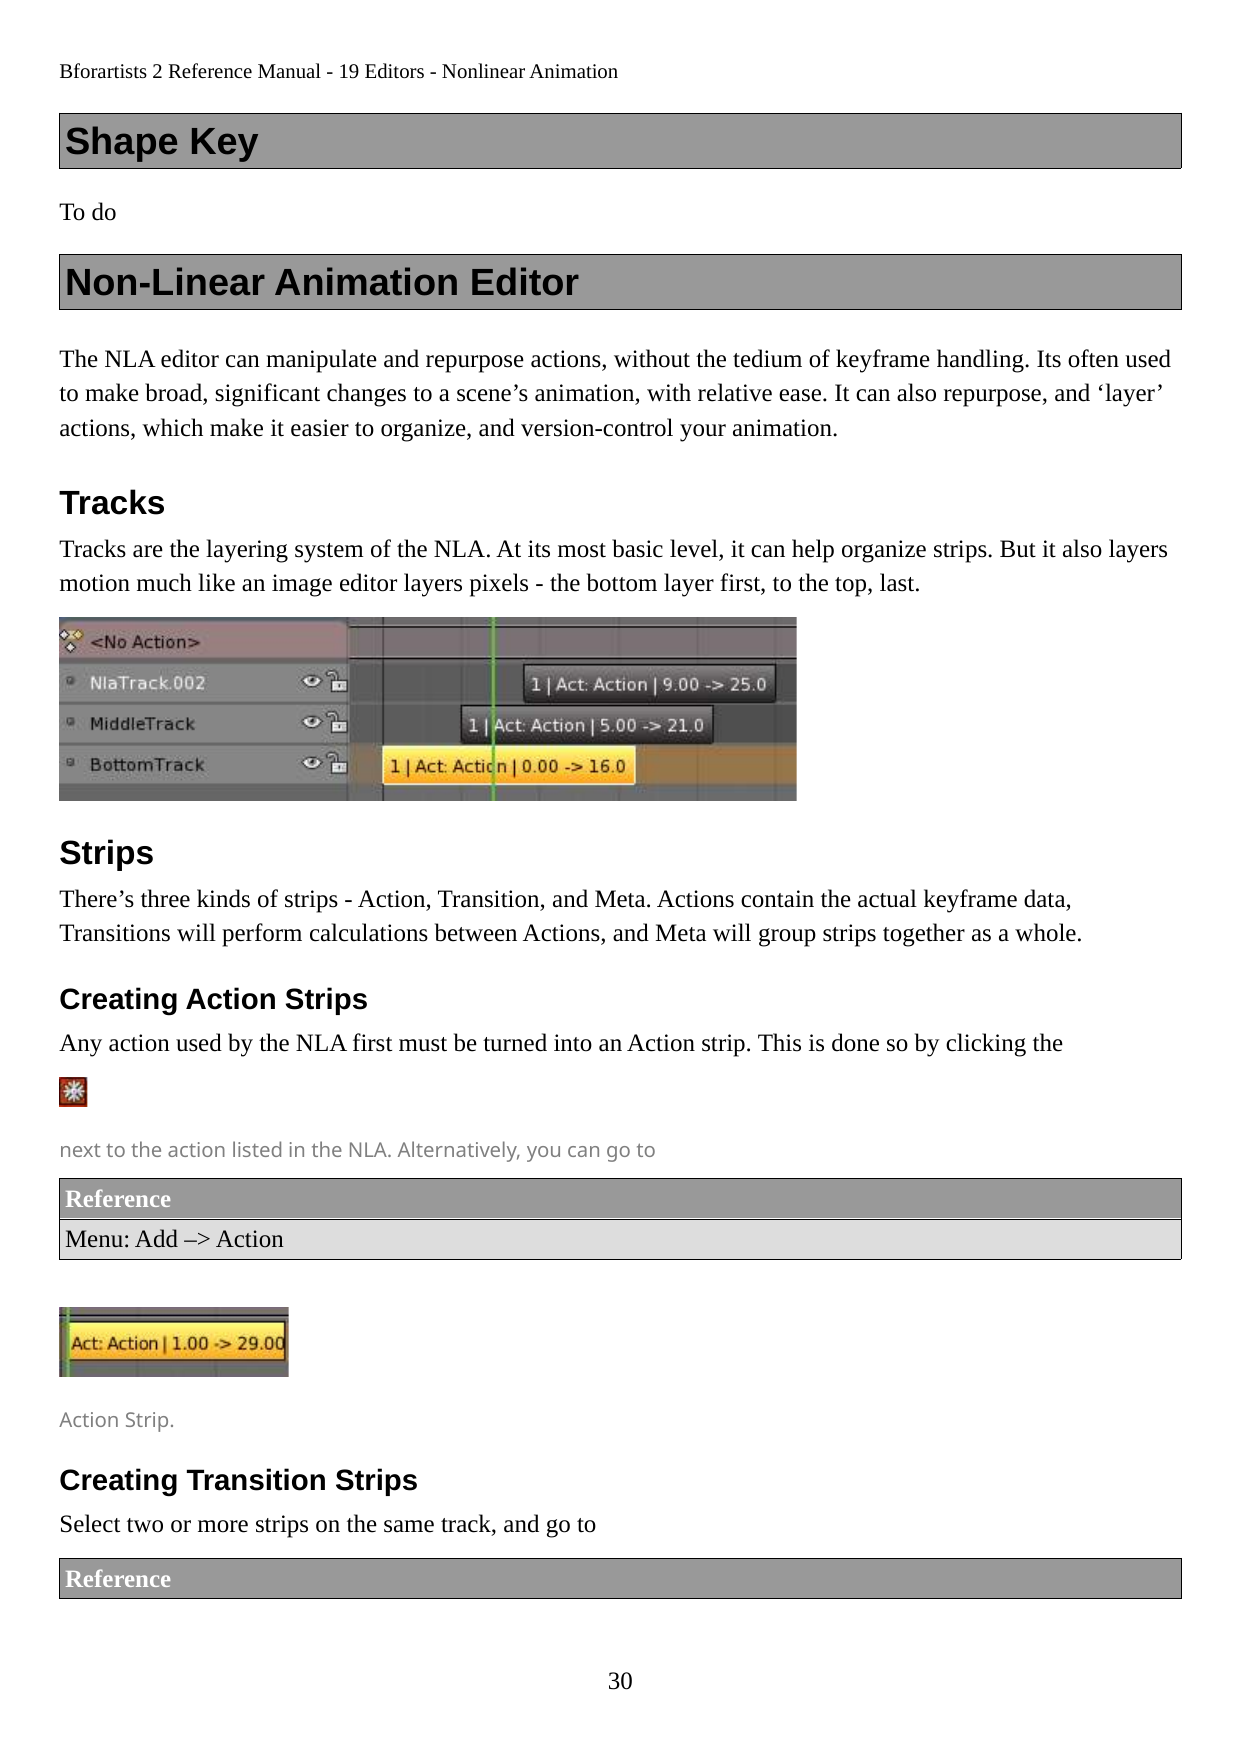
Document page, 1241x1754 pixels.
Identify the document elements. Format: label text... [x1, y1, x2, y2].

text The NLA editor can manipulate and repurpose actions, without the tedium of keyframe handling. Its often used to make broad, significant changes to a scene’s animation, with relative ease. It can also repurpose, and ‘layer’ actions, which make it easier to organize, and version-control your animation. [59, 344, 1181, 442]
text Action Strip. [59, 1402, 1181, 1433]
table_header Shape Key [60, 114, 1181, 168]
picture [59, 1077, 88, 1107]
subtitle Tracks [59, 483, 1181, 521]
picture [59, 617, 797, 801]
picture [59, 1307, 289, 1377]
table_header Reference [60, 1179, 1181, 1218]
text To do [59, 169, 1181, 225]
subtitle Creating Transition Strips [59, 1463, 1181, 1496]
subtitle Strips [59, 832, 1181, 871]
table_header Reference [60, 1559, 1181, 1598]
text There’s three kinds of strips - Action, Transition, and Meta. Actions contain the actual keyframe data, Transitions will perform calculations between Actions, and Meta will group strips together as a whole. [59, 884, 1181, 947]
text Any action used by the NLA first must be turned into an Action strip. This is done so by clicking the [59, 1028, 1181, 1057]
subtitle Creating Action Strips [59, 982, 1181, 1016]
text Select two or more strips on the same track, and go to [59, 1509, 1181, 1538]
table_cell Menu: Add –> Action [60, 1220, 1181, 1259]
table_header Non-Linear Animation Editor [60, 255, 1181, 309]
text next to the action listed in the NLA. Alternatively, you can go to [59, 1132, 1181, 1163]
text Tracks are the layering system of the NLA. At its most basic level, it can help organize strips. But it also layers motion much like an image editor layers pixels - the bottom layer first, to the top, last. [59, 534, 1181, 597]
